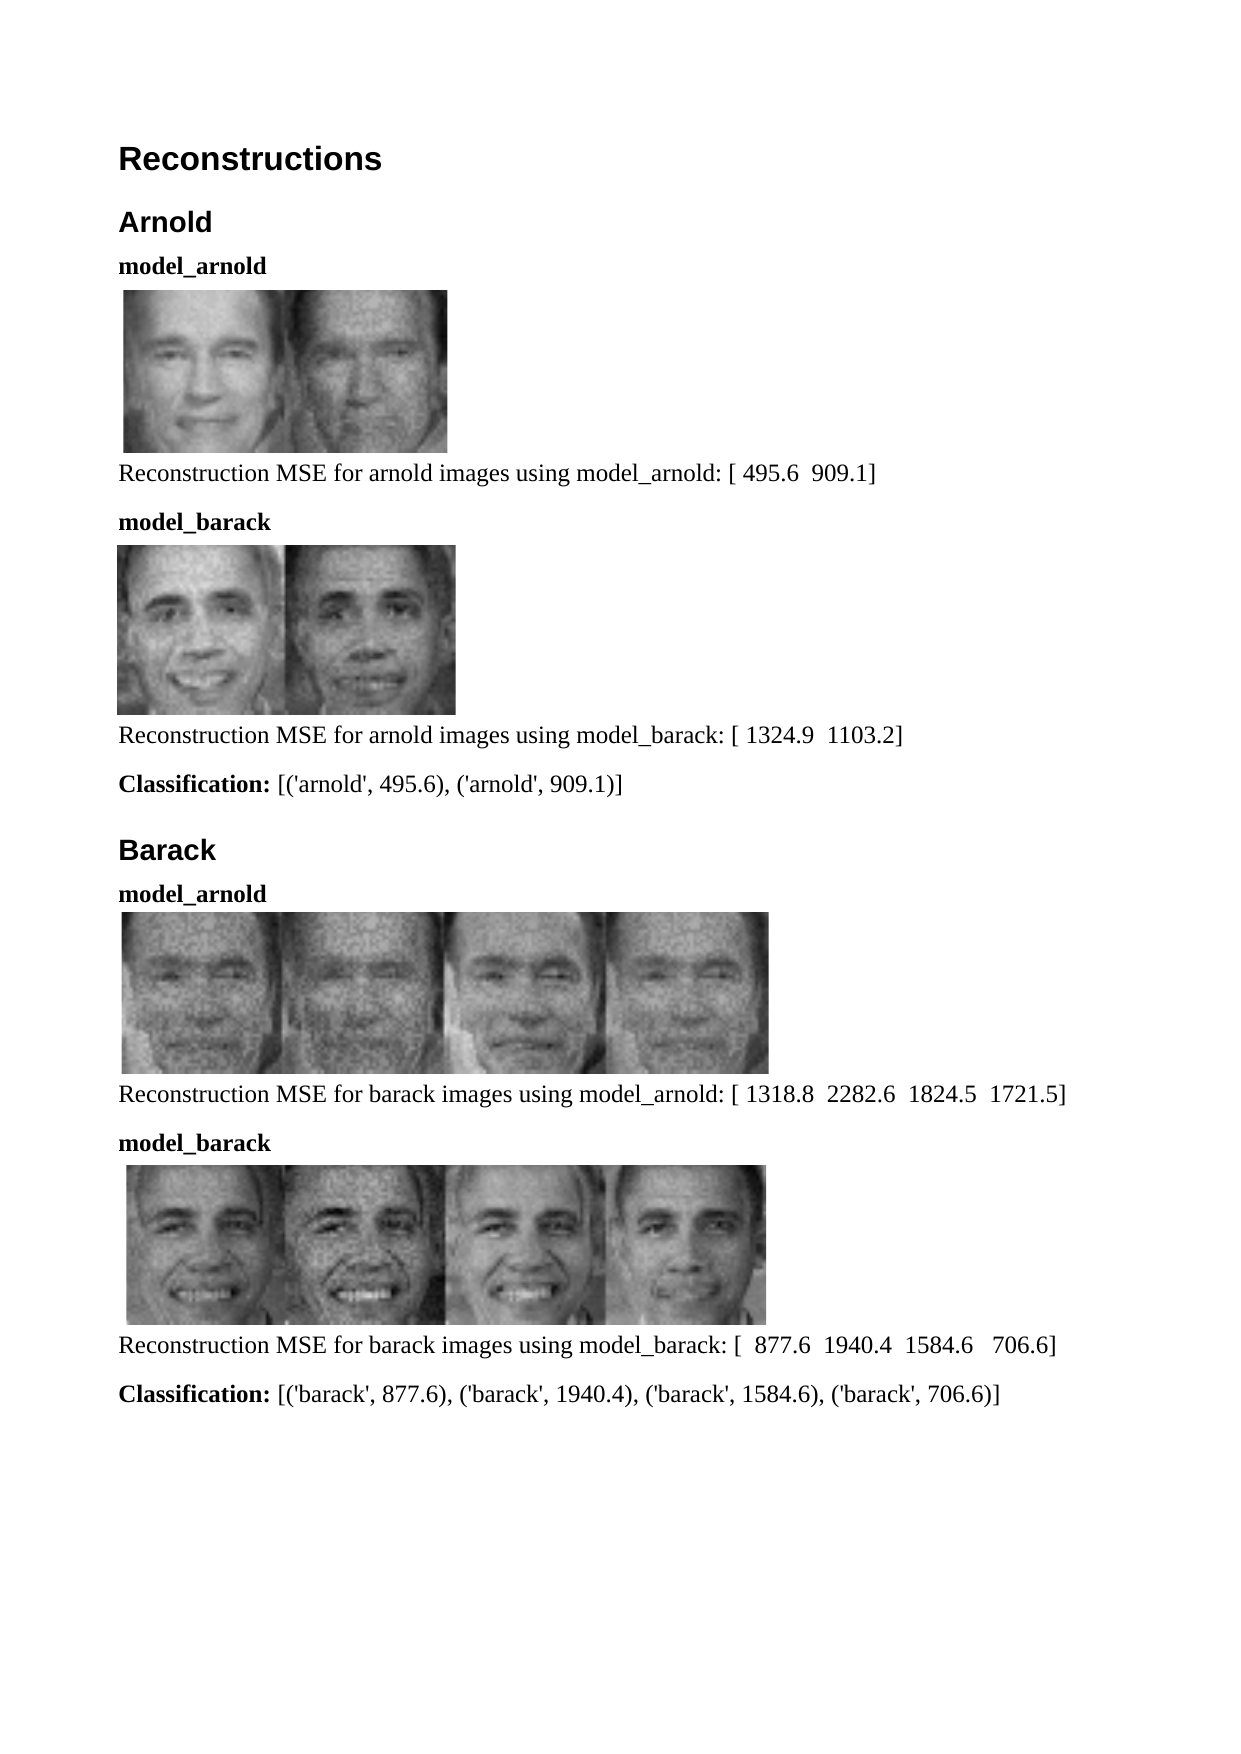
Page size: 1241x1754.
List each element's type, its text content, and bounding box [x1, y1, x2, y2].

text model_barack [118, 1128, 1122, 1157]
text Reconstruction MSE for arnold images using model_barack: [ 1324.9 1103.2] [118, 556, 1122, 749]
text Classification: [('barack', 877.6), ('barack', 1940.4), ('barack', 1584.6), ('barack', 706.6)] [118, 1379, 1122, 1408]
text Reconstruction MSE for barack images using model_barack: [ 877.6 1940.4 1584.6 706.6] [118, 1177, 1122, 1359]
text Classification: [('arnold', 495.6), ('arnold', 909.1)] [118, 769, 1122, 798]
text model_arnold [118, 251, 1122, 280]
text model_arnold [118, 879, 1122, 908]
picture [123, 290, 448, 453]
subtitle Barack [118, 833, 1122, 867]
text Reconstruction MSE for arnold images using model_arnold: [ 495.6 909.1] [118, 300, 1122, 487]
picture [126, 1165, 767, 1325]
picture [117, 545, 456, 715]
text model_barack [118, 507, 1122, 536]
text Reconstruction MSE for barack images using model_arnold: [ 1318.8 2282.6 1824.5 1721.5] [118, 928, 1122, 1108]
subtitle Reconstructions [118, 139, 1122, 178]
subtitle Arnold [118, 205, 1122, 238]
picture [121, 912, 769, 1074]
